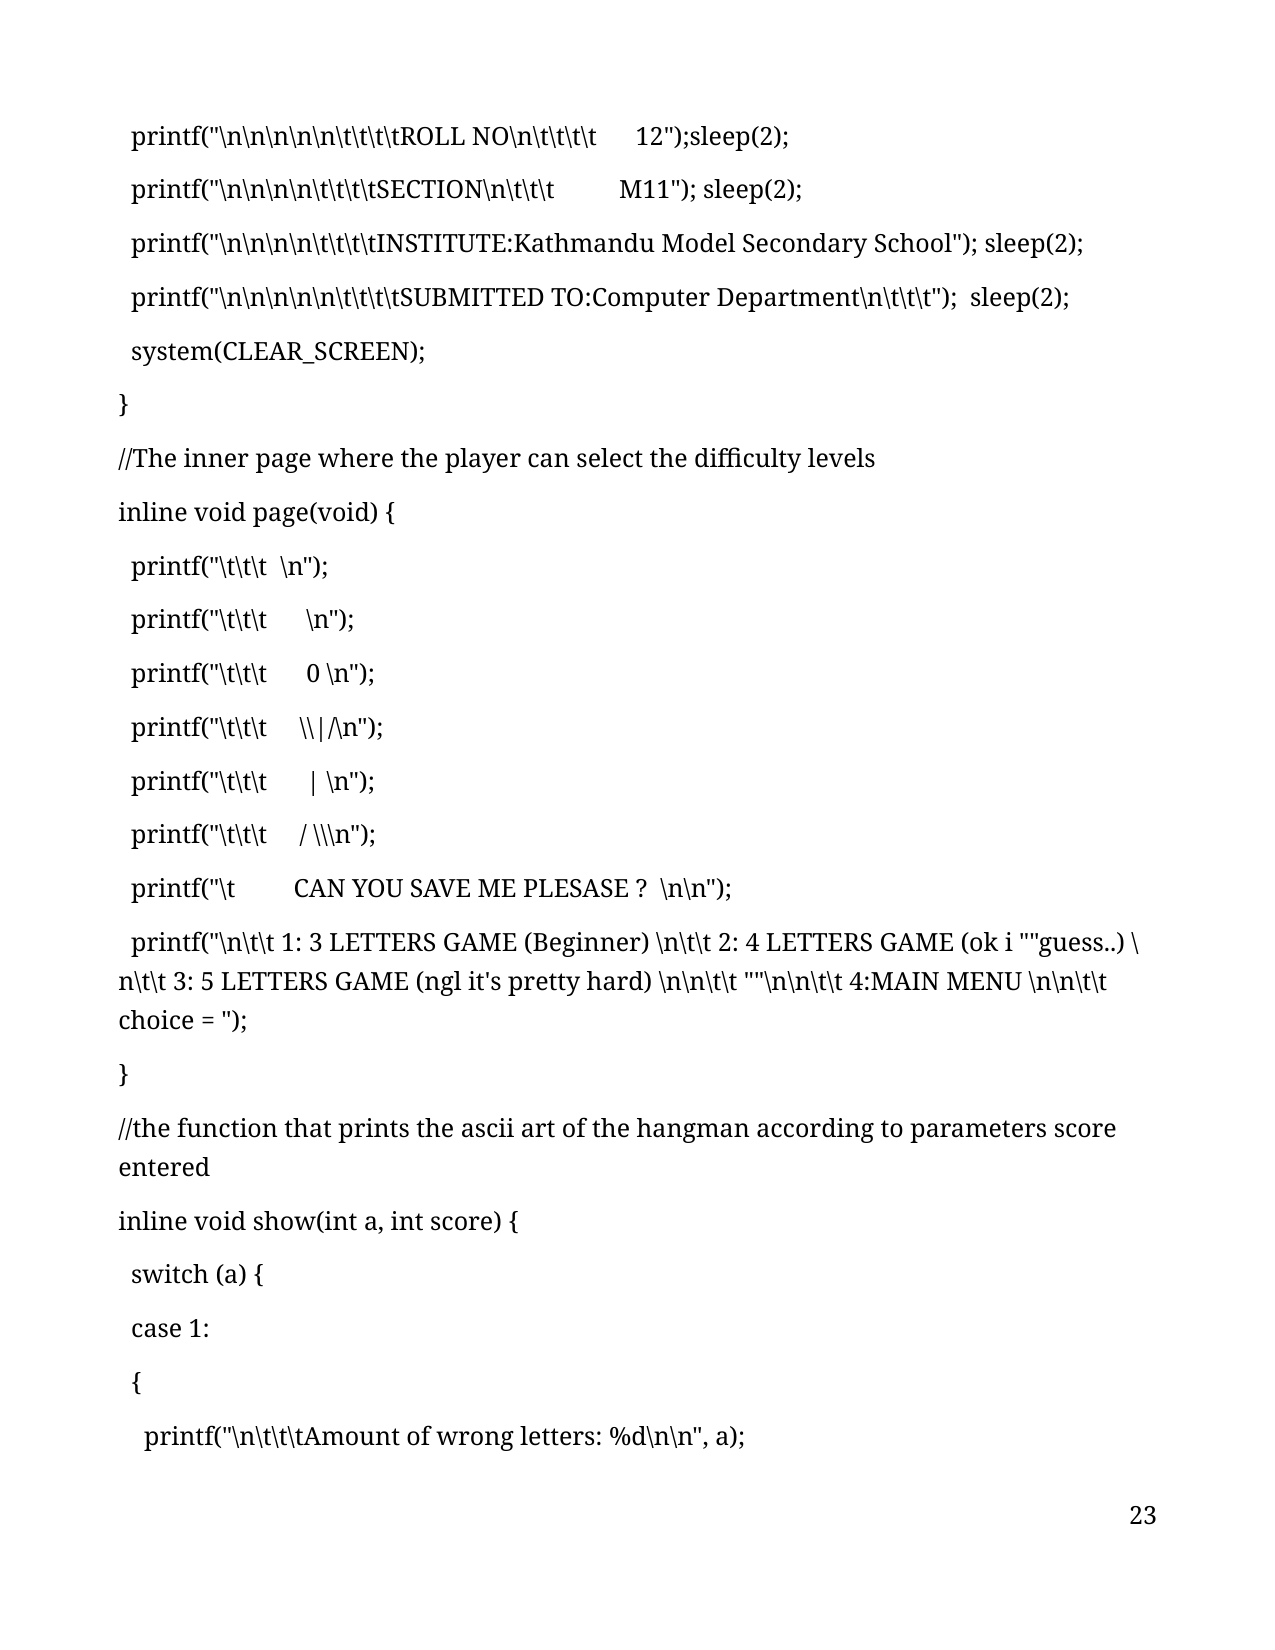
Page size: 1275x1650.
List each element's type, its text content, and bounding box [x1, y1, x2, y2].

text switch (a) { [118, 1257, 1157, 1291]
text //The inner page where the player can select the difficulty levels [118, 441, 1157, 475]
text printf("\t CAN YOU SAVE ME PLESASE ? \n\n"); [118, 871, 1157, 905]
text printf("\t\t\t 0 \n"); [118, 656, 1157, 690]
text printf("\t\t\t \n"); [118, 548, 1157, 582]
text inline void show(int a, int score) { [118, 1203, 1157, 1237]
text system(CLEAR_SCREEN); [118, 333, 1157, 367]
text printf("\t\t\t | \n"); [118, 763, 1157, 797]
text printf("\t\t\t / \\\n"); [118, 817, 1157, 851]
text } [118, 1056, 1157, 1091]
text printf("\t\t\t \\|/\n"); [118, 709, 1157, 743]
text inline void page(void) { [118, 494, 1157, 528]
text printf("\n\n\n\n\n\t\t\t\tSUBMITTED TO:Computer Department\n\t\t\t"); sleep(2); [118, 279, 1157, 313]
text printf("\n\n\n\n\t\t\t\tSECTION\n\t\t\t M11"); sleep(2); [118, 172, 1157, 206]
text printf("\n\t\t\tAmount of wrong letters: %d\n\n", a); [118, 1418, 1157, 1452]
text printf("\n\t\t 1: 3 LETTERS GAME (Beginner) \n\t\t 2: 4 LETTERS GAME (ok i ""guess..) \n\t\t 3: 5 LETTERS GAME (ngl it's pretty hard) \n\n\t\t ""\n\n\t\t 4:MAIN MENU \n\n\t\t choice = "); [118, 924, 1157, 1037]
text } [118, 387, 1157, 421]
text { [118, 1364, 1157, 1398]
text printf("\t\t\t \n"); [118, 602, 1157, 636]
text printf("\n\n\n\n\t\t\t\tINSTITUTE:Kathmandu Model Secondary School"); sleep(2); [118, 226, 1157, 260]
text case 1: [118, 1311, 1157, 1345]
text printf("\n\n\n\n\n\t\t\t\tROLL NO\n\t\t\t\t 12");sleep(2); [118, 118, 1157, 152]
text //the function that prints the ascii art of the hangman according to parameters score entered [118, 1110, 1157, 1183]
